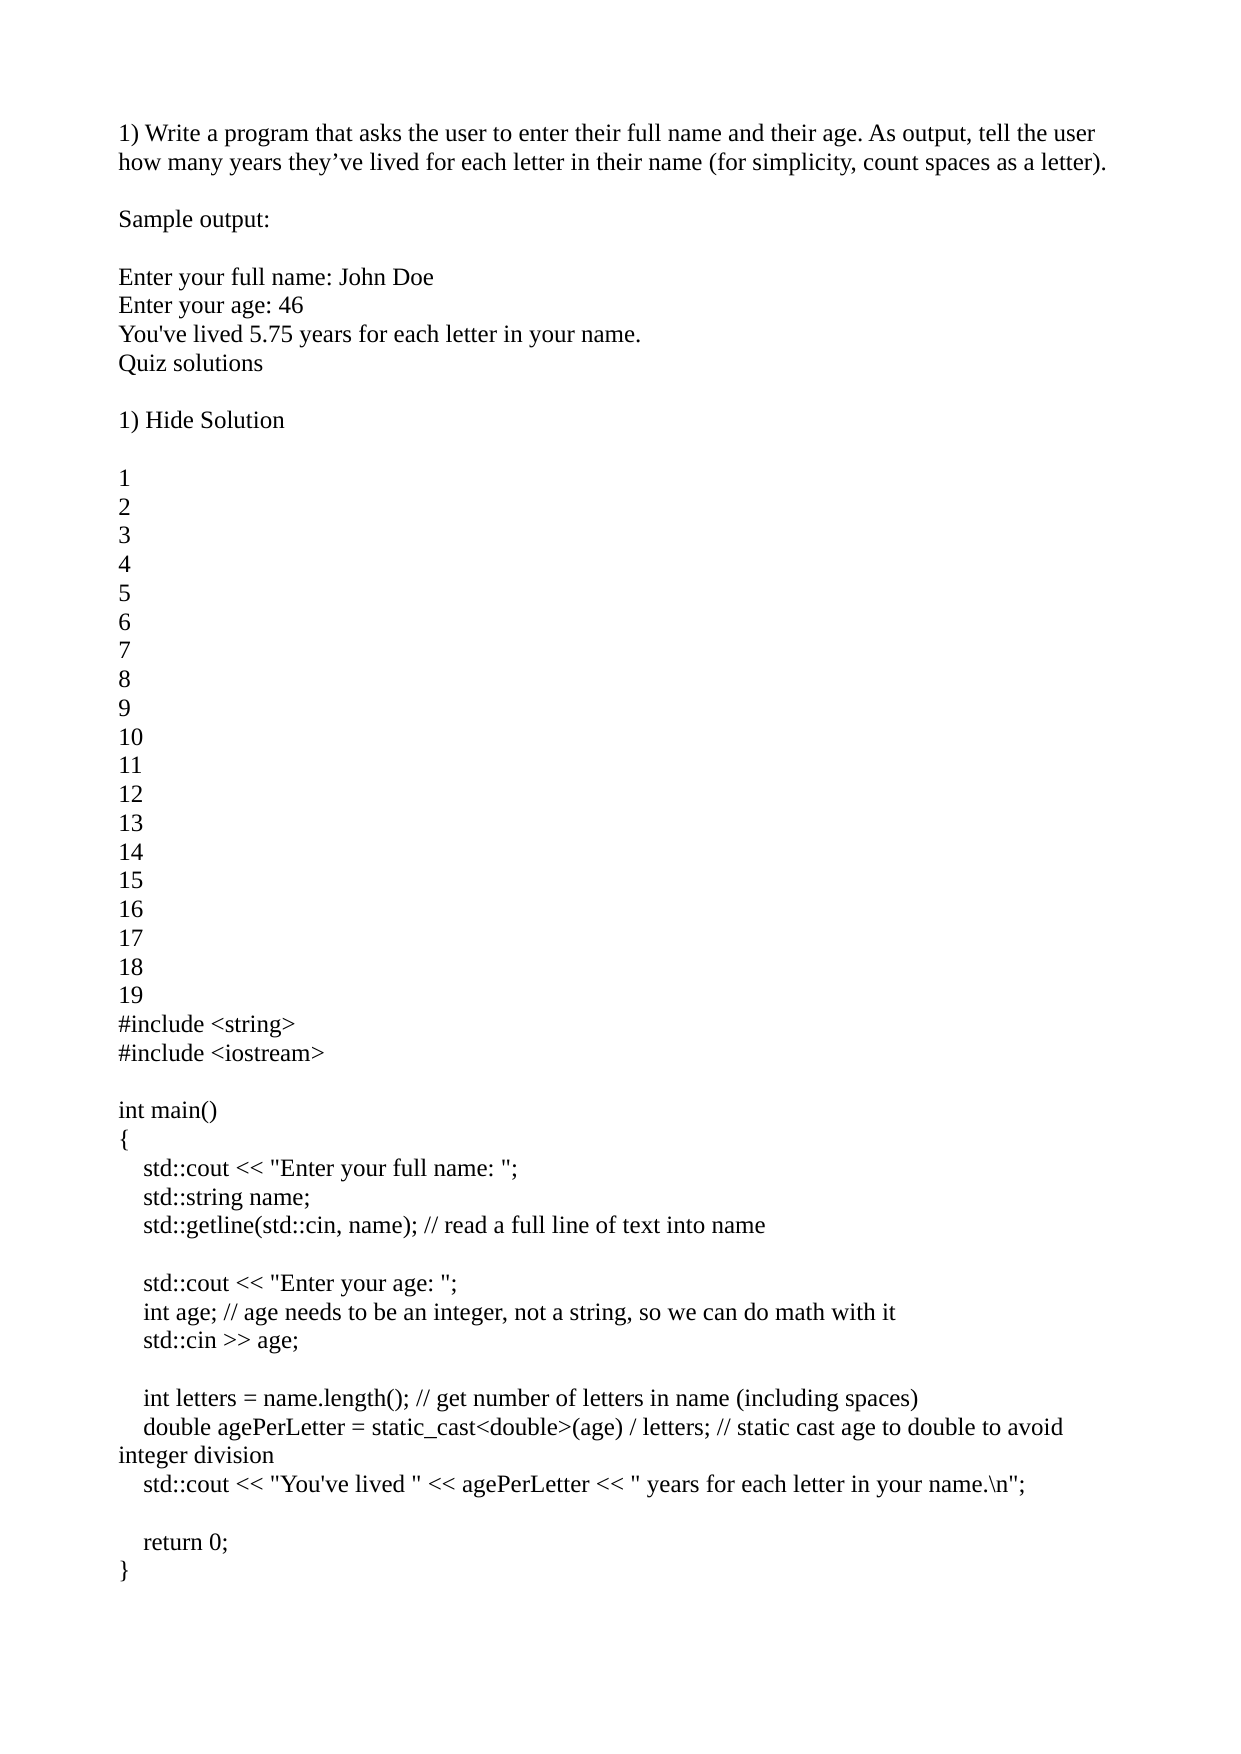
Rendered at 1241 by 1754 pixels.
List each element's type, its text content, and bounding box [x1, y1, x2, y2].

text Quiz solutions [118, 348, 1122, 377]
text 15 [118, 866, 1122, 894]
text int age; // age needs to be an integer, not a string, so we can do math with it [118, 1297, 1122, 1326]
text } [118, 1556, 1122, 1584]
text Enter your age: 46 [118, 291, 1122, 319]
text 9 [118, 693, 1122, 722]
text 1 [118, 463, 1122, 492]
text 18 [118, 952, 1122, 981]
text 17 [118, 923, 1122, 952]
text int letters = name.length(); // get number of letters in name (including spaces) [118, 1383, 1122, 1412]
text 2 [118, 492, 1122, 521]
text std::cout << "Enter your full name: "; [118, 1153, 1122, 1182]
text 11 [118, 751, 1122, 779]
text Enter your full name: John Doe [118, 262, 1122, 291]
text 5 [118, 578, 1122, 607]
text 4 [118, 549, 1122, 578]
text 19 [118, 981, 1122, 1009]
text 12 [118, 779, 1122, 808]
text { [118, 1124, 1122, 1153]
text std::getline(std::cin, name); // read a full line of text into name [118, 1211, 1122, 1239]
text You've lived 5.75 years for each letter in your name. [118, 319, 1122, 348]
text #include <string> [118, 1009, 1122, 1038]
text std::cout << "You've lived " << agePerLetter << " years for each letter in your name.\n"; [118, 1469, 1122, 1498]
text double agePerLetter = static_cast<double>(age) / letters; // static cast age to double to avoid integer division [118, 1412, 1122, 1469]
text #include <iostream> [118, 1038, 1122, 1067]
text std::cout << "Enter your age: "; [118, 1268, 1122, 1297]
text 14 [118, 837, 1122, 866]
text int main() [118, 1096, 1122, 1124]
text 1) Hide Solution [118, 406, 1122, 434]
text 13 [118, 808, 1122, 837]
text 3 [118, 521, 1122, 549]
text return 0; [118, 1527, 1122, 1556]
text 7 [118, 636, 1122, 664]
text 6 [118, 607, 1122, 636]
text 10 [118, 722, 1122, 751]
text Sample output: [118, 204, 1122, 233]
text 8 [118, 664, 1122, 693]
text std::cin >> age; [118, 1326, 1122, 1354]
text std::string name; [118, 1182, 1122, 1211]
text 16 [118, 894, 1122, 923]
text 1) Write a program that asks the user to enter their full name and their age. As output, tell the user how many years they’ve lived for each letter in their name (for simplicity, count spaces as a letter). [118, 118, 1122, 176]
